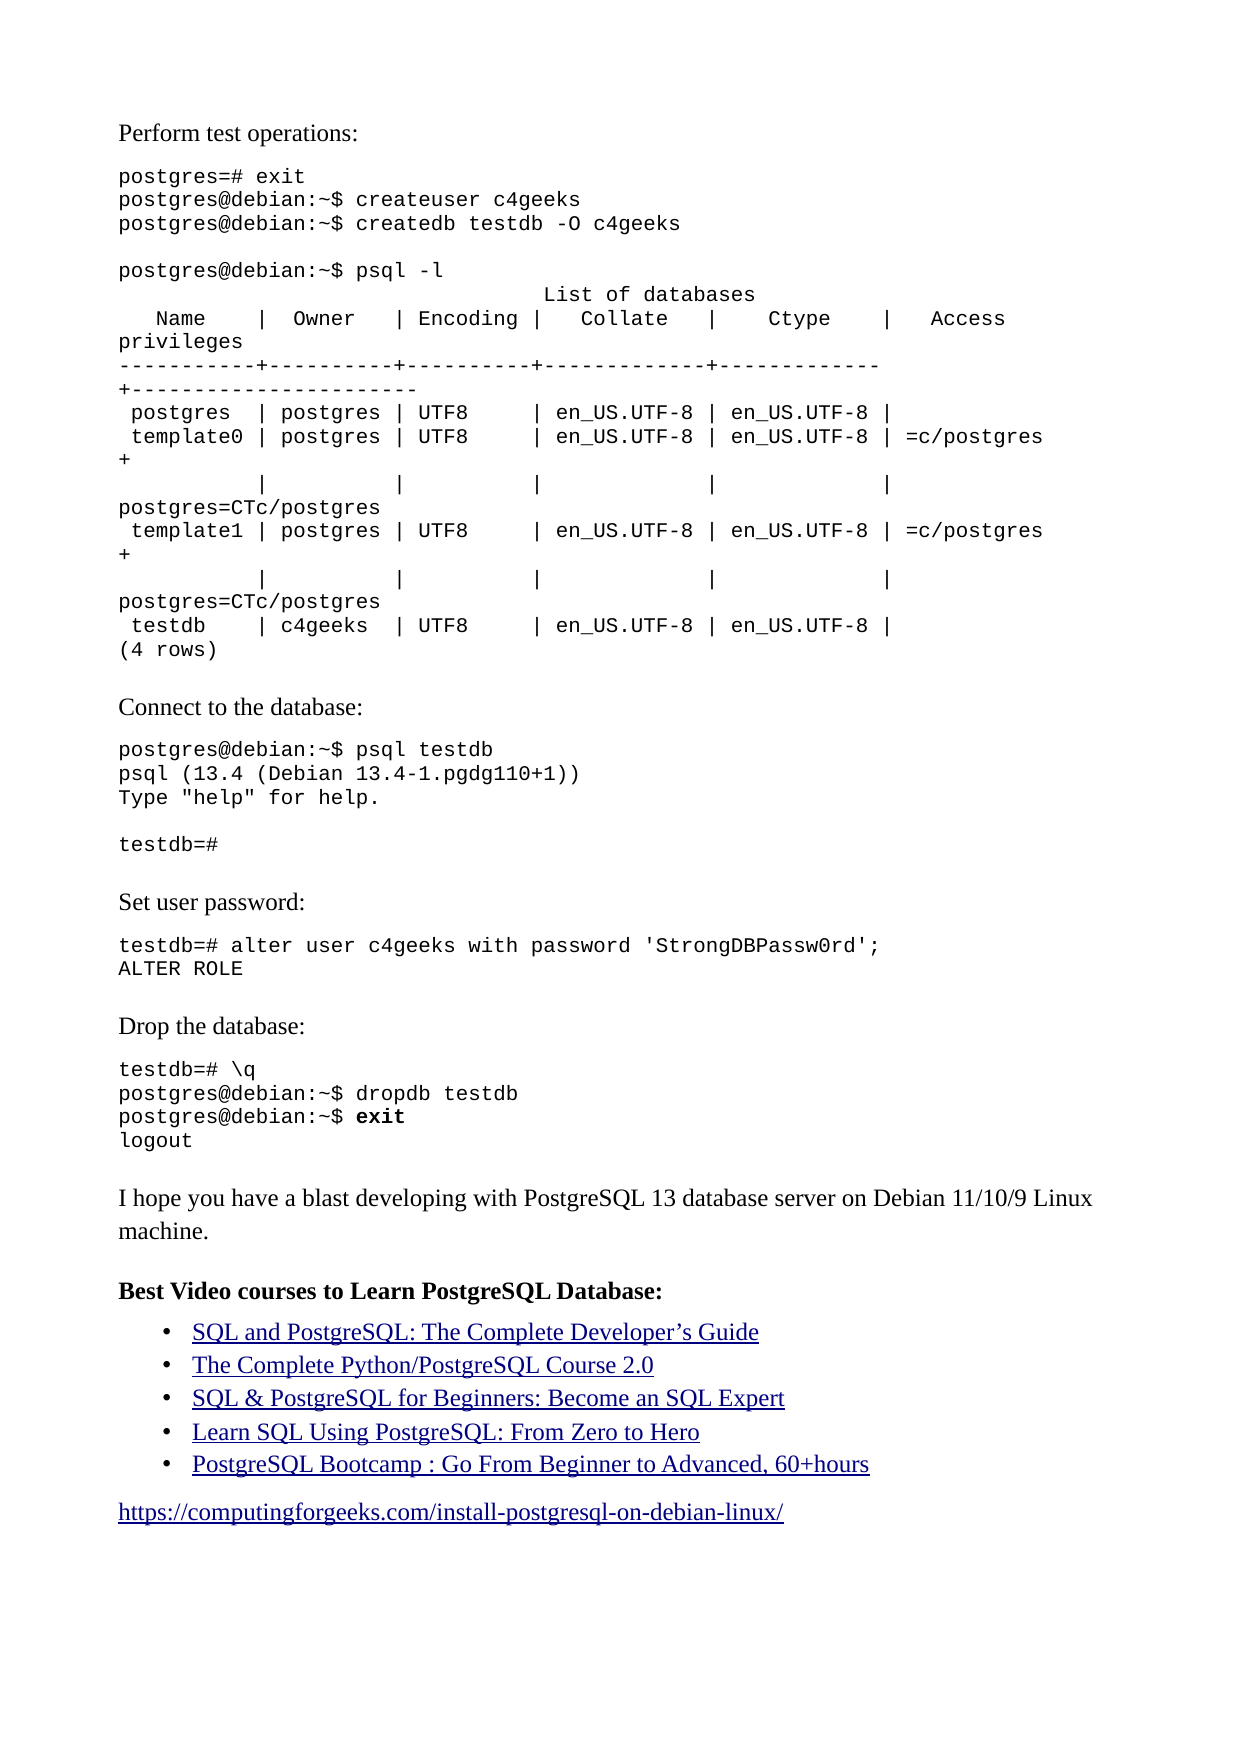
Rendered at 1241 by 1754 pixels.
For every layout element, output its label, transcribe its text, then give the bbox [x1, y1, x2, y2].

list Learn SQL Using PostgreSQL: From Zero to Hero [162, 1417, 1122, 1445]
text Name | Owner | Encoding | Collate | Ctype | Access privileges [118, 308, 1122, 355]
text postgres@debian:~$ exit [118, 1106, 1122, 1130]
text testdb=# [118, 834, 1122, 858]
text postgres@debian:~$ psql testdb [118, 739, 1122, 763]
text -----------+----------+----------+-------------+-------------+----------------------- [118, 355, 1122, 402]
text postgres@debian:~$ createuser c4geeks [118, 189, 1122, 213]
text List of databases [118, 284, 1122, 308]
text postgres@debian:~$ dropdb testdb [118, 1083, 1122, 1106]
text Perform test operations: [118, 118, 1122, 147]
text template0 | postgres | UTF8 | en_US.UTF-8 | en_US.UTF-8 | =c/postgres + [118, 426, 1122, 473]
text postgres@debian:~$ psql -l [118, 260, 1122, 284]
text testdb=# alter user c4geeks with password 'StrongDBPassw0rd'; [118, 935, 1122, 958]
text Drop the database: [118, 1011, 1122, 1040]
text I hope you have a blast developing with PostgreSQL 13 database server on Debian 11/10/9 Linux machine. [118, 1183, 1122, 1245]
text Set user password: [118, 887, 1122, 916]
text https://computingforgeeks.com/install-postgresql-on-debian-linux/ [118, 1497, 1122, 1526]
text template1 | postgres | UTF8 | en_US.UTF-8 | en_US.UTF-8 | =c/postgres + [118, 520, 1122, 568]
text psql (13.4 (Debian 13.4-1.pgdg110+1)) [118, 763, 1122, 787]
text postgres=# exit [118, 166, 1122, 189]
text | | | | | postgres=CTc/postgres [118, 568, 1122, 615]
subtitle Best Video courses to Learn PostgreSQL Database: [118, 1276, 1122, 1305]
text testdb | c4geeks | UTF8 | en_US.UTF-8 | en_US.UTF-8 | [118, 615, 1122, 639]
list SQL and PostgreSQL: The Complete Developer’s Guide [162, 1317, 1122, 1346]
text | | | | | postgres=CTc/postgres [118, 473, 1122, 520]
text postgres | postgres | UTF8 | en_US.UTF-8 | en_US.UTF-8 | [118, 402, 1122, 426]
text ALTER ROLE [118, 958, 1122, 982]
list The Complete Python/PostgreSQL Course 2.0 [162, 1351, 1122, 1379]
text Type "help" for help. [118, 787, 1122, 810]
list PostgreSQL Bootcamp : Go From Beginner to Advanced, 60+hours [162, 1449, 1122, 1478]
text (4 rows) [118, 639, 1122, 662]
list SQL & PostgreSQL for Beginners: Become an SQL Expert [162, 1383, 1122, 1412]
text Connect to the database: [118, 692, 1122, 721]
text logout [118, 1130, 1122, 1154]
text testdb=# \q [118, 1059, 1122, 1083]
text postgres@debian:~$ createdb testdb -O c4geeks [118, 213, 1122, 237]
